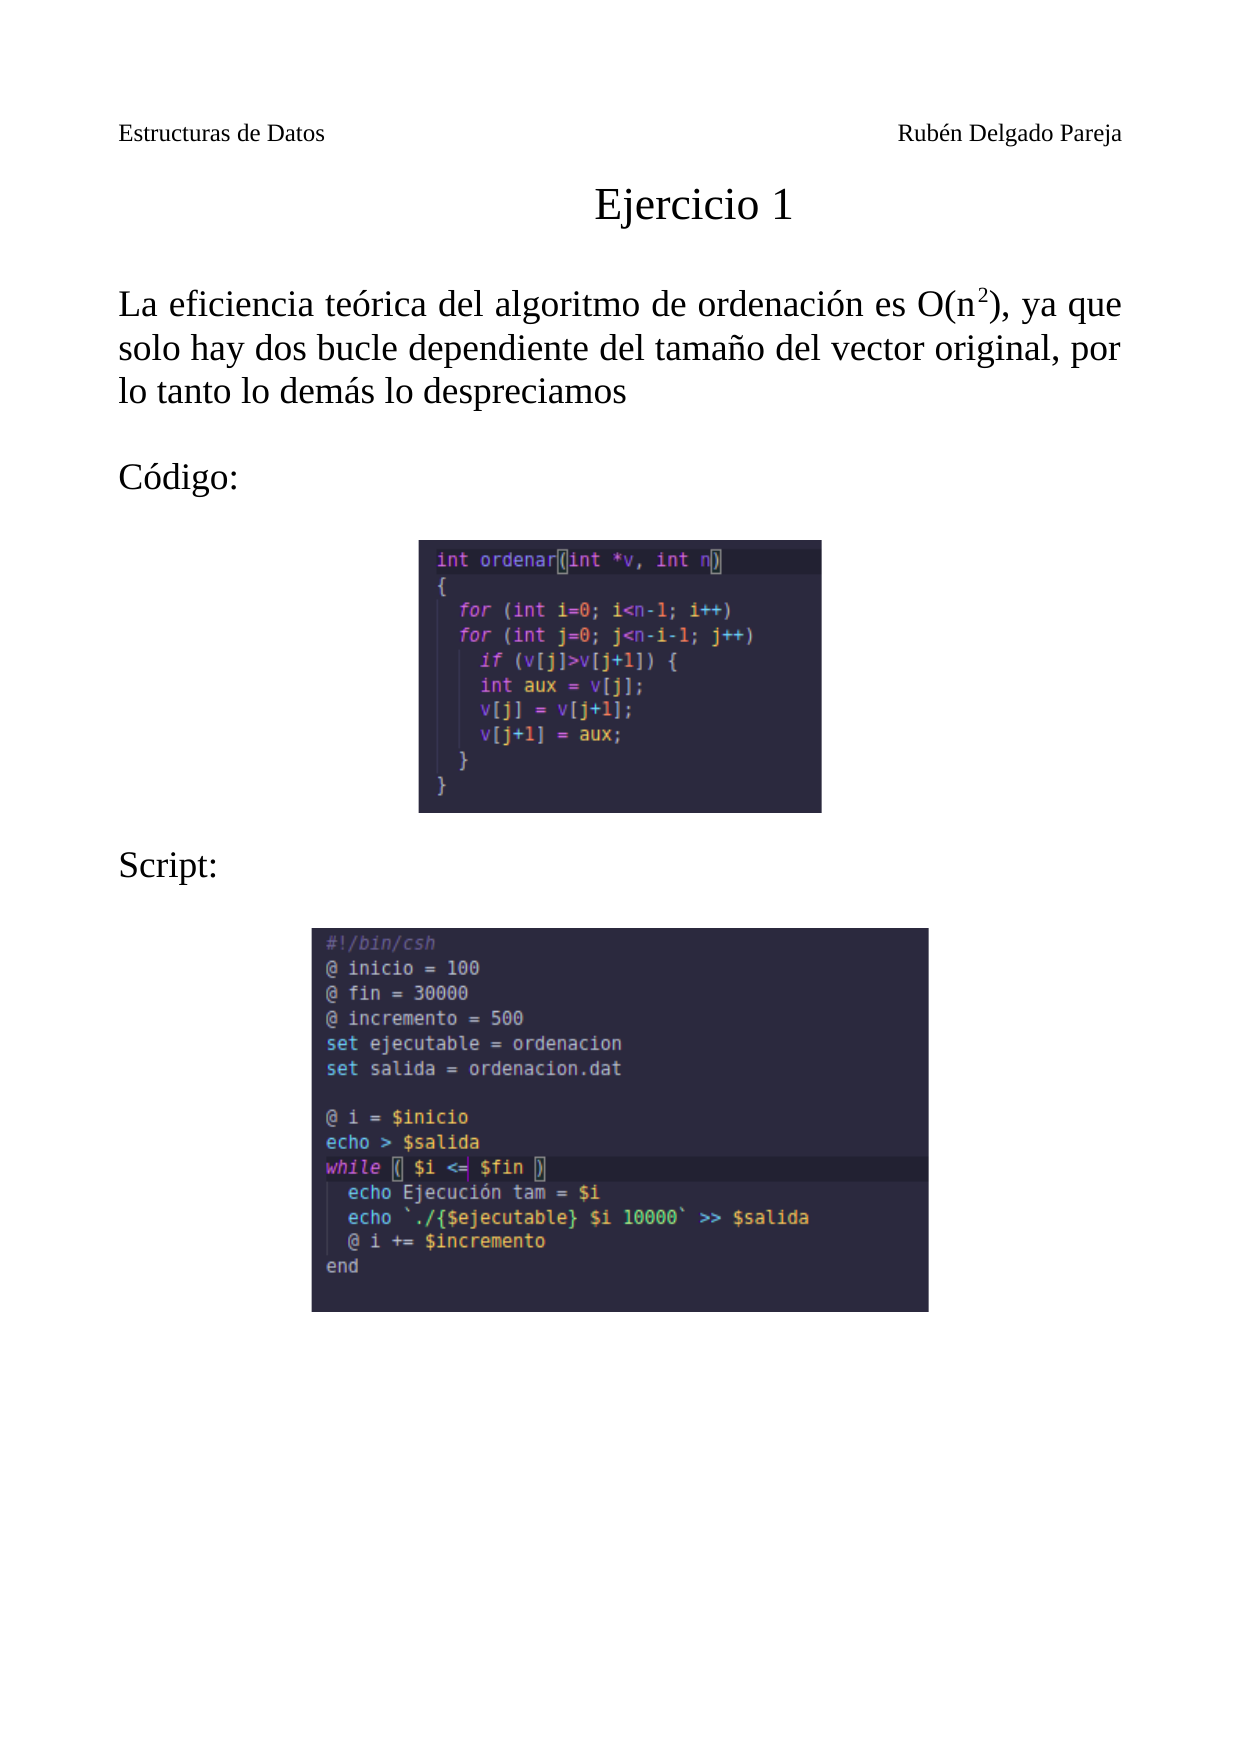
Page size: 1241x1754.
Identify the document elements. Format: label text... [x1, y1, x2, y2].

text Ejercicio 1 [118, 176, 1122, 229]
text Script: [118, 842, 1122, 886]
picture [418, 540, 822, 813]
text La eficiencia teórica del algoritmo de ordenación es O(n2), ya que solo hay dos bucle dependiente del tamaño del vector original, por lo tanto lo demás lo despreciamos [118, 282, 1122, 411]
text Código: [118, 454, 1122, 497]
picture [311, 928, 929, 1312]
